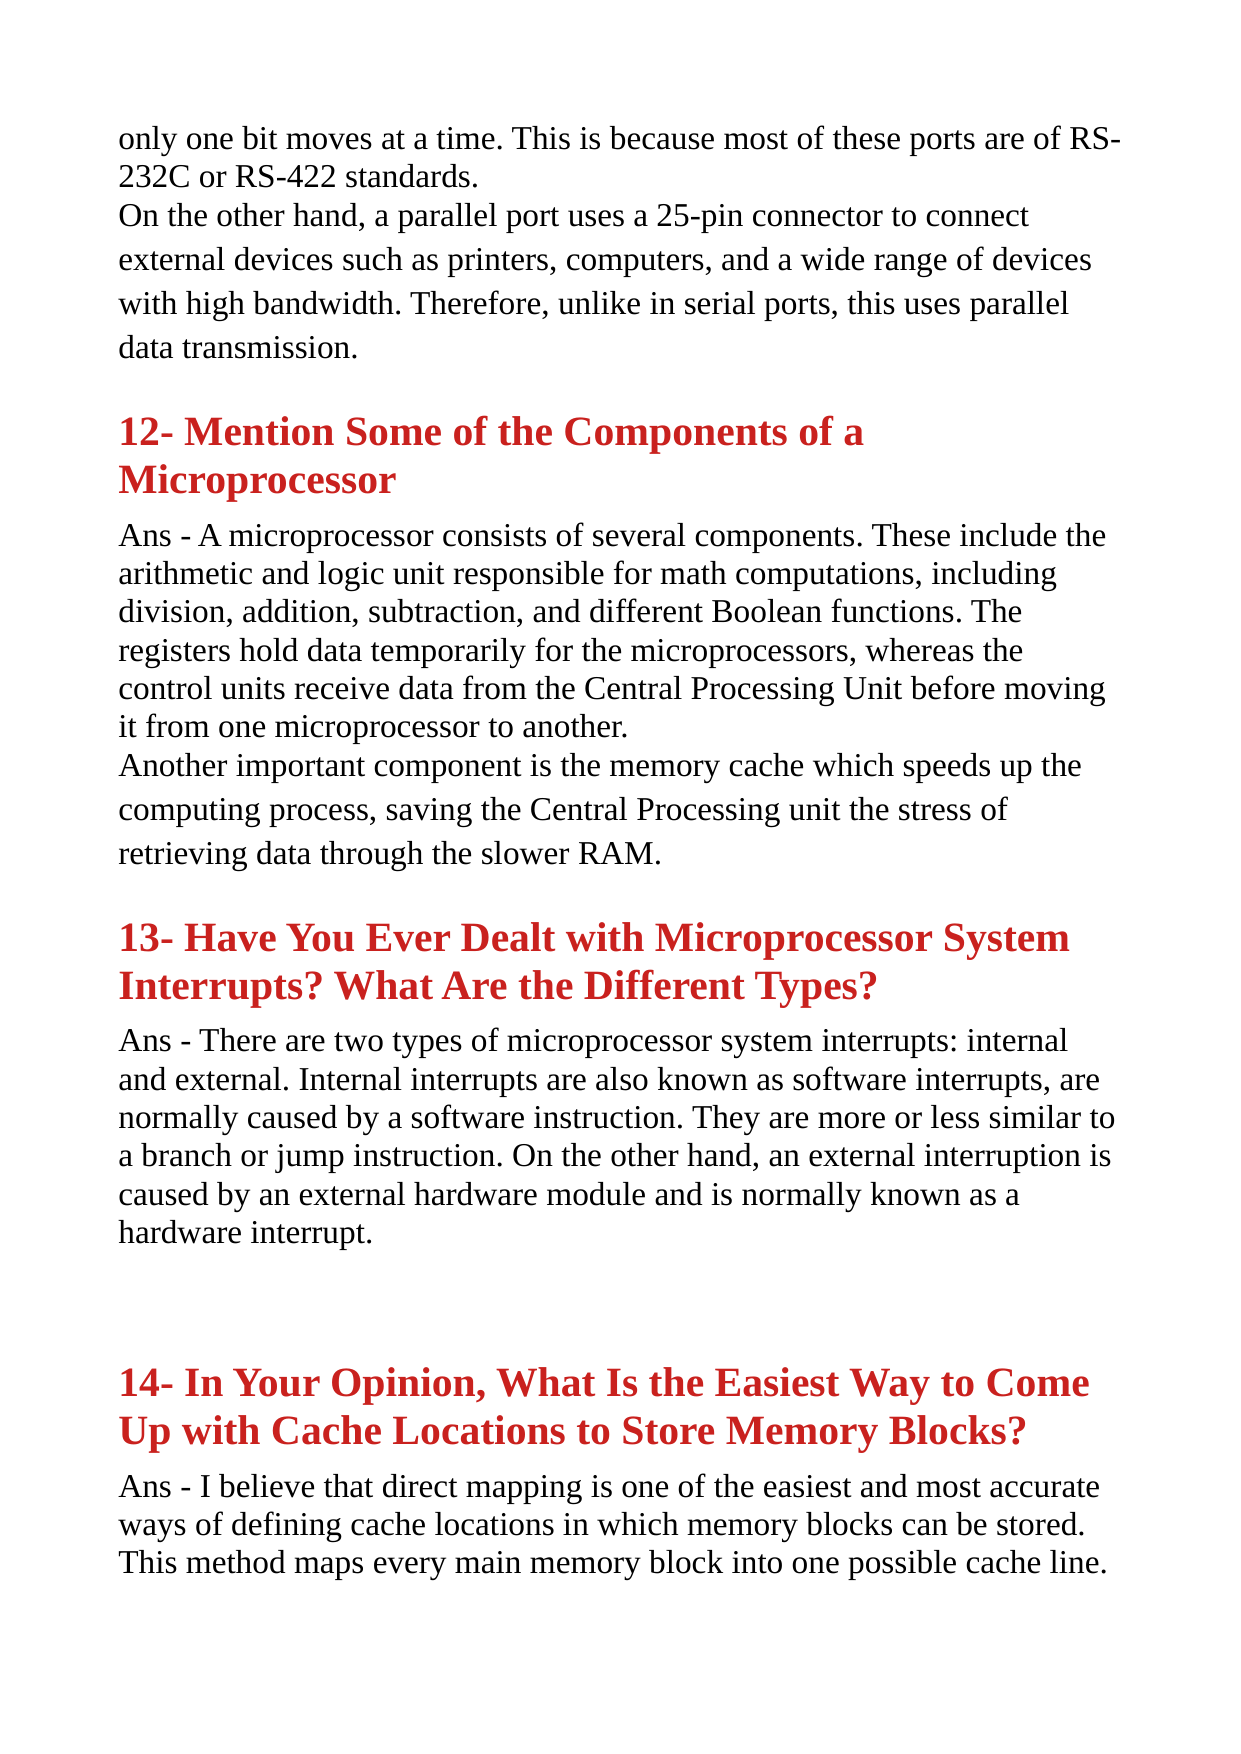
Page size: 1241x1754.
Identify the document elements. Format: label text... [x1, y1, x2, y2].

text only one bit moves at a time. This is because most of these ports are of RS-232C or RS-422 standards. [118, 118, 1122, 195]
text Ans - A microprocessor consists of several components. These include the arithmetic and logic unit responsible for math computations, including division, addition, subtraction, and different Boolean functions. The registers hold data temporarily for the microprocessors, whereas the control units receive data from the Central Processing Unit before moving it from one microprocessor to another. [118, 515, 1122, 745]
text Ans - There are two types of microprocessor system interrupts: internal and external. Internal interrupts are also known as software interrupts, are normally caused by a software instruction. They are more or less similar to a branch or jump instruction. On the other hand, an external interruption is caused by an external hardware module and is normally known as a hardware interrupt. [118, 1021, 1122, 1251]
text Another important component is the memory cache which speeds up the computing process, saving the Central Processing unit the stress of retrieving data through the slower RAM. [118, 745, 1122, 871]
subtitle 13- Have You Ever Dealt with Microprocessor System Interrupts? What Are the Different Types? [118, 912, 1122, 1008]
subtitle 14- In Your Opinion, What Is the Easiest Way to Come Up with Cache Locations to Store Memory Blocks? [118, 1358, 1122, 1454]
text On the other hand, a parallel port uses a 25-pin connector to connect external devices such as printers, computers, and a wide range of devices with high bandwidth. Therefore, unlike in serial ports, this uses parallel data transmission. [118, 195, 1122, 365]
text Ans - I believe that direct mapping is one of the easiest and most accurate ways of defining cache locations in which memory blocks can be stored. This method maps every main memory block into one possible cache line. [118, 1466, 1122, 1581]
subtitle 12- Mention Some of the Components of a Microprocessor [118, 406, 1122, 502]
